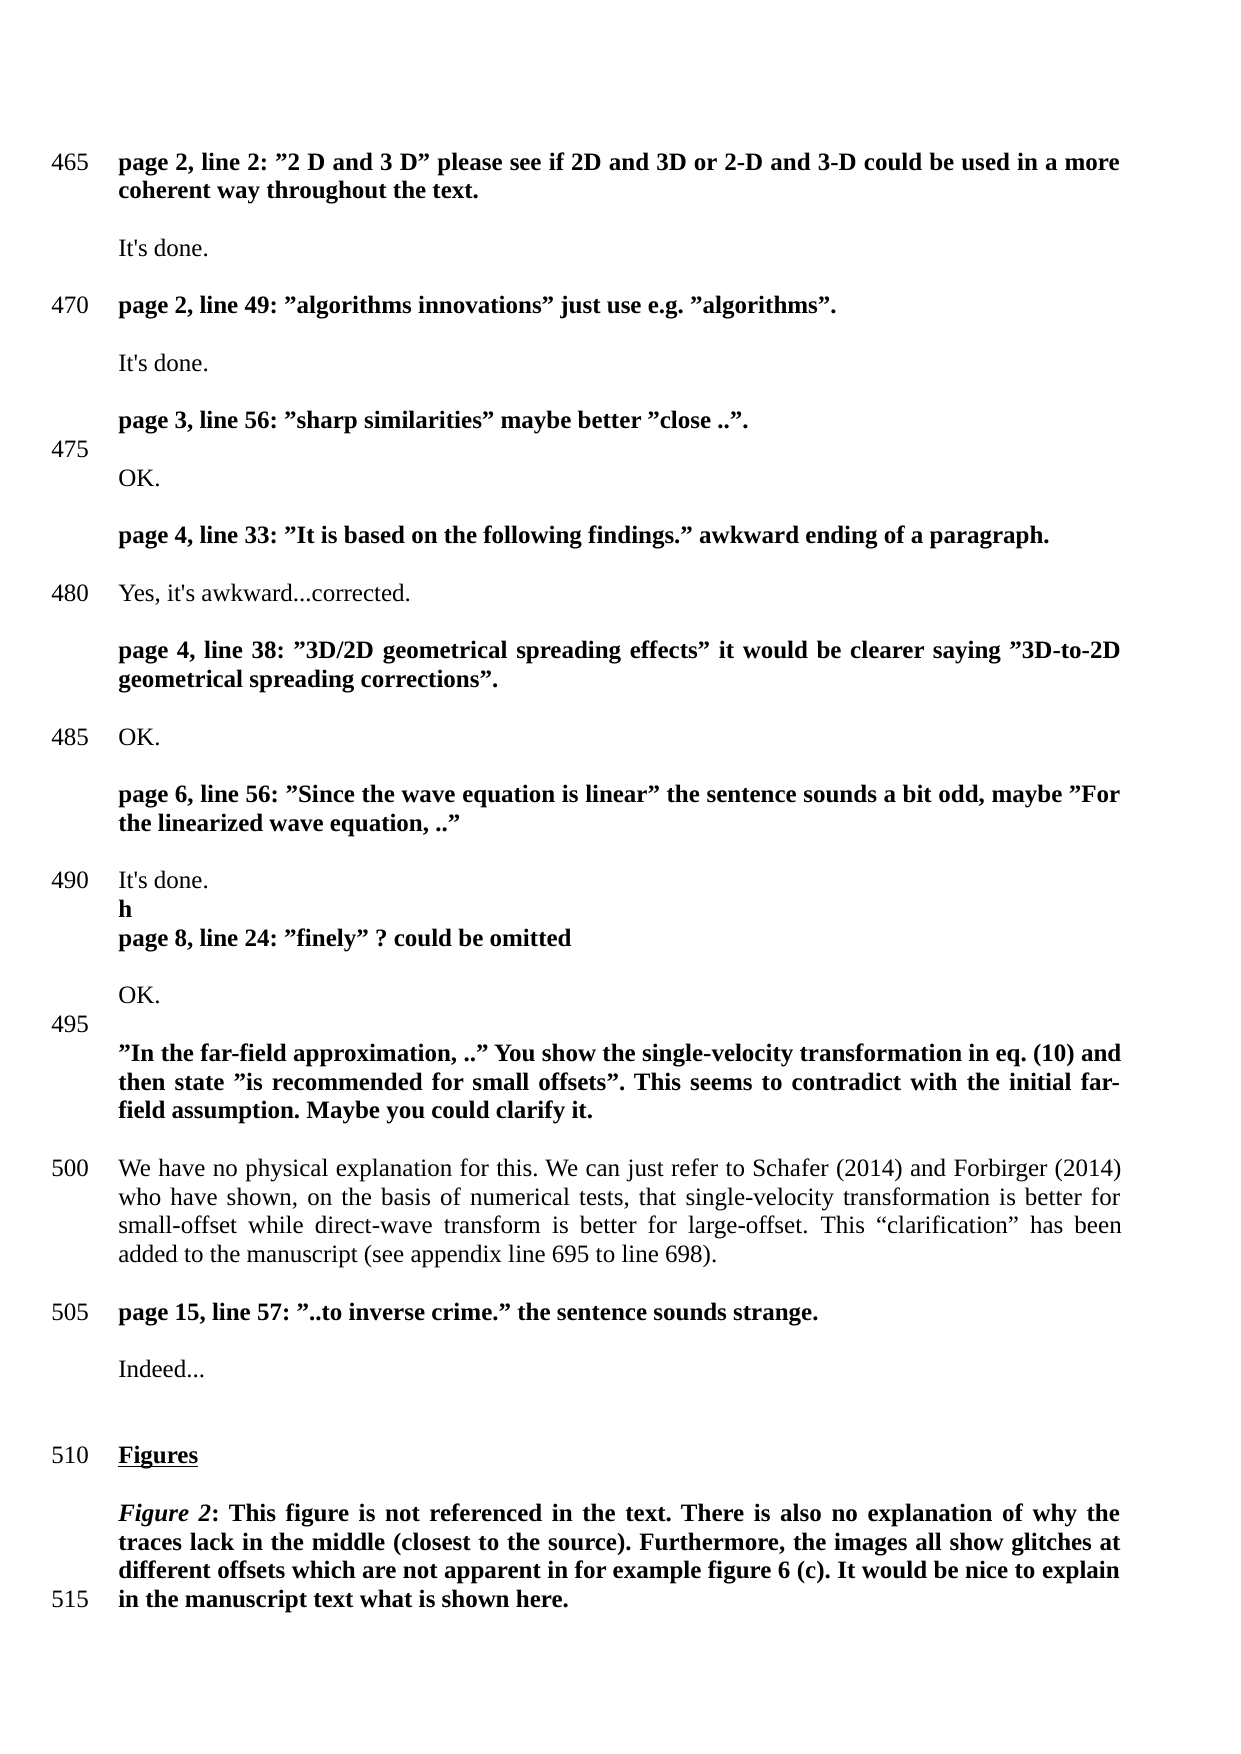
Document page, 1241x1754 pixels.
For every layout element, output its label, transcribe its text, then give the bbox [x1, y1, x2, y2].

text page 2, line 49: ”algorithms innovations” just use e.g. ”algorithms”. [118, 291, 1122, 319]
text page 8, line 24: ”finely” ? could be omitted [118, 923, 1122, 952]
text page 2, line 2: ”2 D and 3 D” please see if 2D and 3D or 2-D and 3-D could be used in a more coherent way throughout the text. [118, 147, 1122, 204]
text Indeed... [118, 1354, 1122, 1383]
text It's done. [118, 348, 1122, 377]
text OK. [118, 463, 1122, 492]
text Yes, it's awkward...corrected. [118, 578, 1122, 607]
text page 4, line 38: ”3D/2D geometrical spreading effects” it would be clearer saying ”3D-to-2D geometrical spreading corrections”. [118, 636, 1122, 693]
text OK. [118, 722, 1122, 751]
text page 3, line 56: ”sharp similarities” maybe better ”close ..”. [118, 406, 1122, 434]
text page 4, line 33: ”It is based on the following findings.” awkward ending of a paragraph. [118, 521, 1122, 549]
text OK. [118, 981, 1122, 1009]
text page 6, line 56: ”Since the wave equation is linear” the sentence sounds a bit odd, maybe ”For the linearized wave equation, ..” [118, 779, 1122, 837]
text It's done. [118, 866, 1122, 894]
text ”In the far-field approximation, ..” You show the single-velocity transformation in eq. (10) and then state ”is recommended for small offsets”. This seems to contradict with the initial far-field assumption. Maybe you could clarify it. [118, 1038, 1122, 1124]
text It's done. [118, 233, 1122, 262]
text Figures [118, 1441, 1122, 1469]
text We have no physical explanation for this. We can just refer to Schafer (2014) and Forbirger (2014) who have shown, on the basis of numerical tests, that single-velocity transformation is better for small-offset while direct-wave transform is better for large-offset. This “clarification” has been added to the manuscript (see appendix line 695 to line 698). [118, 1153, 1122, 1268]
text h [118, 894, 1122, 923]
text page 15, line 57: ”..to inverse crime.” the sentence sounds strange. [118, 1297, 1122, 1326]
text Figure 2: This figure is not referenced in the text. There is also no explanation of why the traces lack in the middle (closest to the source). Furthermore, the images all show glitches at different offsets which are not apparent in for example figure 6 (c). It would be nice to explain in the manuscript text what is shown here. [118, 1498, 1122, 1613]
